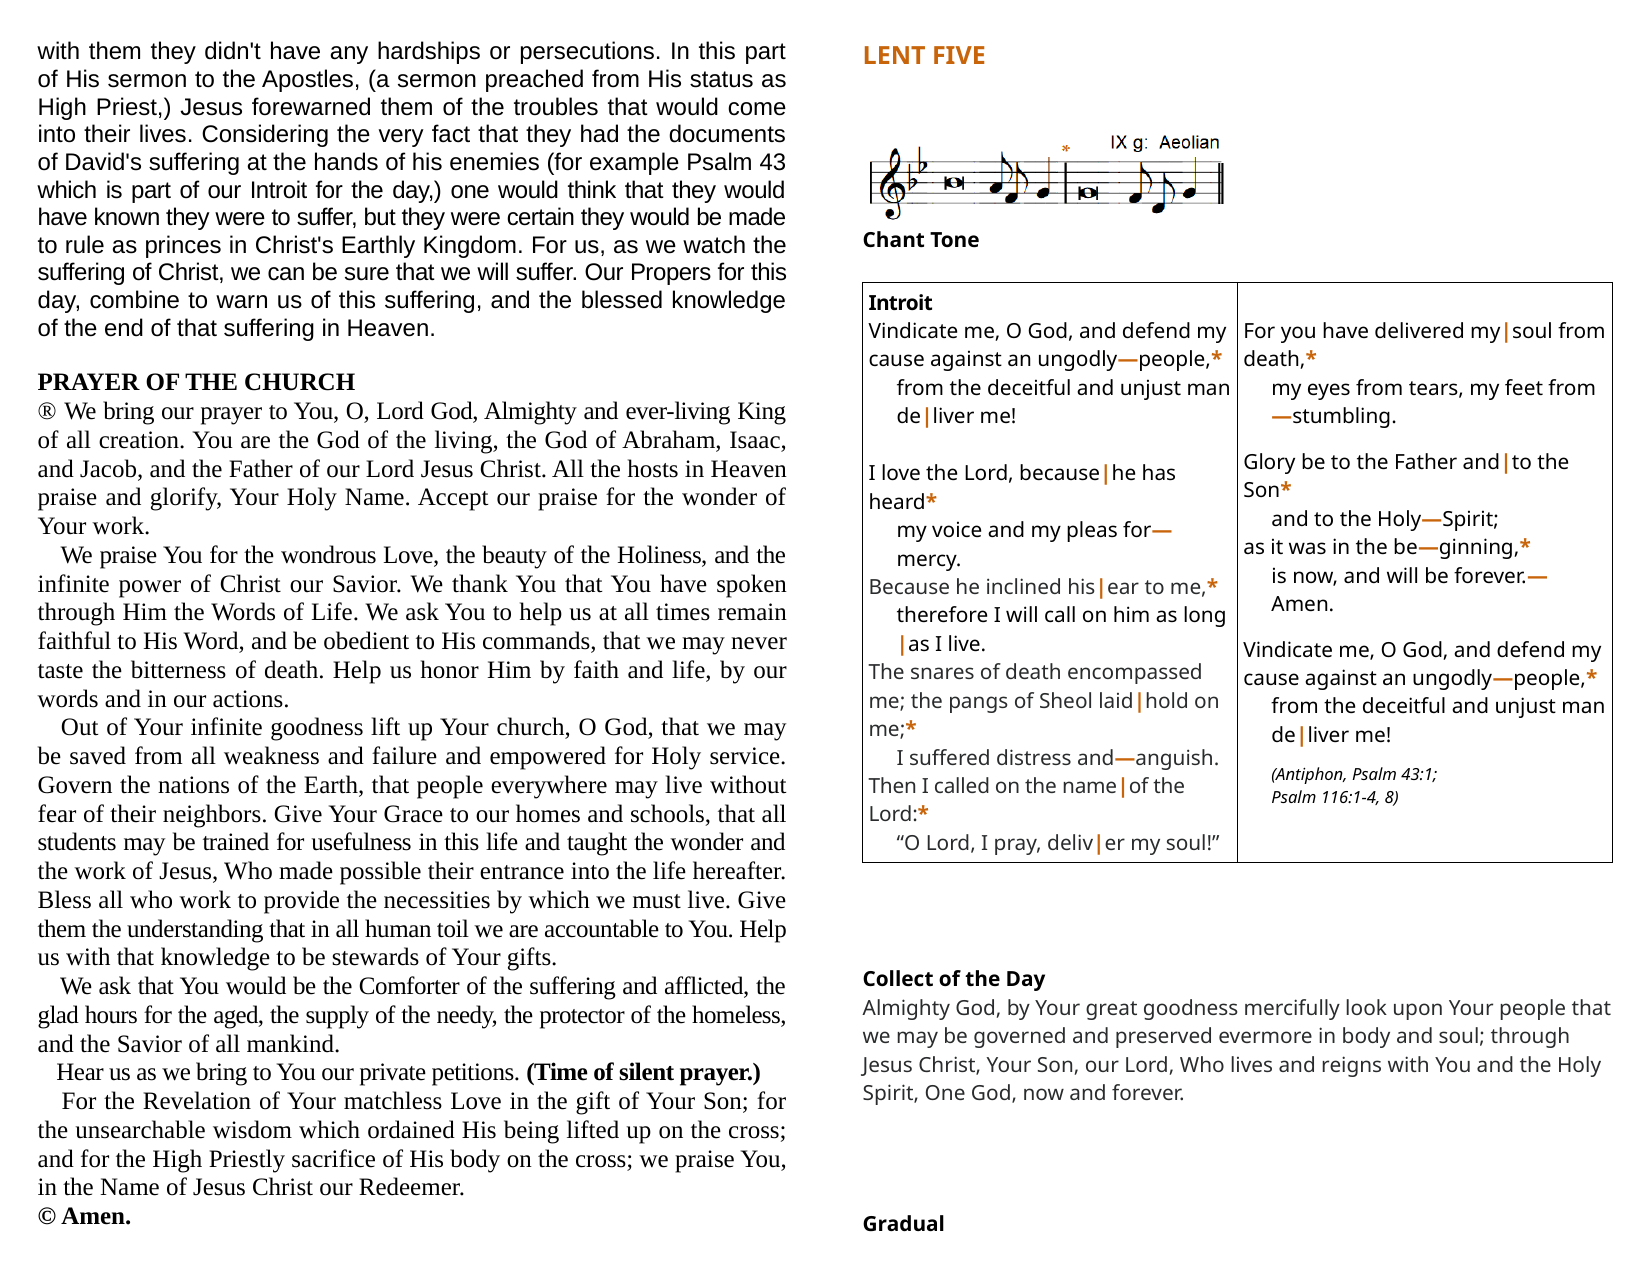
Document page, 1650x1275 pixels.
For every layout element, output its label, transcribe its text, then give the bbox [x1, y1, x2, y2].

text Almighty God, by Your great goodness mercifully look upon Your people that we may be governed and preserved evermore in body and soul; through Jesus Christ, Your Son, our Lord, Who lives and reigns with You and the Holy Spirit, One God, now and forever. [862, 993, 1612, 1107]
text Out of Your infinite goodness lift up Your church, O God, that we may be saved from all weakness and failure and empowered for Holy service. Govern the nations of the Earth, that people everywhere may live without fear of their neighbors. Give Your Grace to our homes and schools, that all students may be trained for usefulness in this life and taught the wonder and the work of Jesus, Who made possible their entrance into the life hereafter. Bless all who work to provide the necessities by which we must live. Give them the understanding that in all human toil we are accountable to You. Help us with that knowledge to be stewards of Your gifts. [37, 712, 787, 971]
text We praise You for the wondrous Love, the beauty of the Holiness, and the infinite power of Christ our Savior. We thank You that You have spoken through Him the Words of Life. We ask You to help us at all times remain faithful to His Word, and be obedient to His commands, that we may never taste the bitterness of death. Help us honor Him by faith and life, by our words and in our actions. [37, 540, 787, 712]
text © Amen. [37, 1201, 787, 1230]
table_header Introit Vindicate me, O God, and defend my cause against an ungodly—people,* from the deceitful and unjust man de|liver me! I love the Lord, because|he has heard* my voice and my pleas for—mercy. Because he inclined his|ear to me,* therefore I will call on him as long |as I live. The snares of death encompassed me; the pangs of Sheol laid|hold on me;* I suffered distress and—anguish. Then I called on the name|of the Lord:* “O Lord, I pray, deliv|er my soul!” [863, 283, 1237, 862]
text ® We bring our prayer to You, O, Lord God, Almighty and ever-living King of all creation. You are the God of the living, the God of Abraham, Isaac, and Jacob, and the Father of our Lord Jesus Christ. All the hosts in Heaven praise and glorify, Your Holy Name. Accept our praise for the wonder of Your work. [37, 396, 787, 540]
text Chant Tone [862, 100, 1612, 253]
text For the Revelation of Your matchless Love in the gift of Your Son; for the unsearchable wisdom which ordained His being lifted up on the cross; and for the High Priestly sacrifice of His body on the cross; we praise You, in the Name of Jesus Christ our Redeemer. [37, 1086, 787, 1201]
picture [865, 126, 1228, 225]
text with them they didn't have any hardships or persecutions. In this part of His sermon to the Apostles, (a sermon preached from His status as High Priest,) Jesus forewarned them of the troubles that would come into their lives. Considering the very fact that they had the documents of David's suffering at the hands of his enemies (for example Psalm 43 which is part of our Introit for the day,) one would think that they would have known they were to suffer, but they were certain they would be made to rule as princes in Christ's Earthly Kingdom. For us, as we watch the suffering of Christ, we can be sure that we will suffer. Our Propers for this day, combine to warn us of this suffering, and the blessed knowledge of the end of that suffering in Heaven. [37, 37, 787, 341]
text Collect of the Day [862, 964, 1612, 993]
text PRAYER OF THE CHURCH [37, 367, 787, 396]
text We ask that You would be the Comforter of the suffering and afflicted, the glad hours for the aged, the supply of the needy, the protector of the homeless, and the Savior of all mankind. [37, 971, 787, 1057]
text Gradual [862, 1209, 1612, 1237]
text Hear us as we bring to You our private petitions. (Time of silent prayer.) [37, 1057, 787, 1086]
text LENT FIVE [862, 37, 1612, 72]
table_header For you have delivered my|soul from death,* my eyes from tears, my feet from —stumbling. Glory be to the Father and|to the Son* and to the Holy—Spirit; as it was in the be—ginning,* is now, and will be forever.—Amen. Vindicate me, O God, and defend my cause against an ungodly—people,* from the deceitful and unjust man de|liver me! (Antiphon, Psalm 43:1; Psalm 116:1-4, 8) [1238, 283, 1612, 862]
